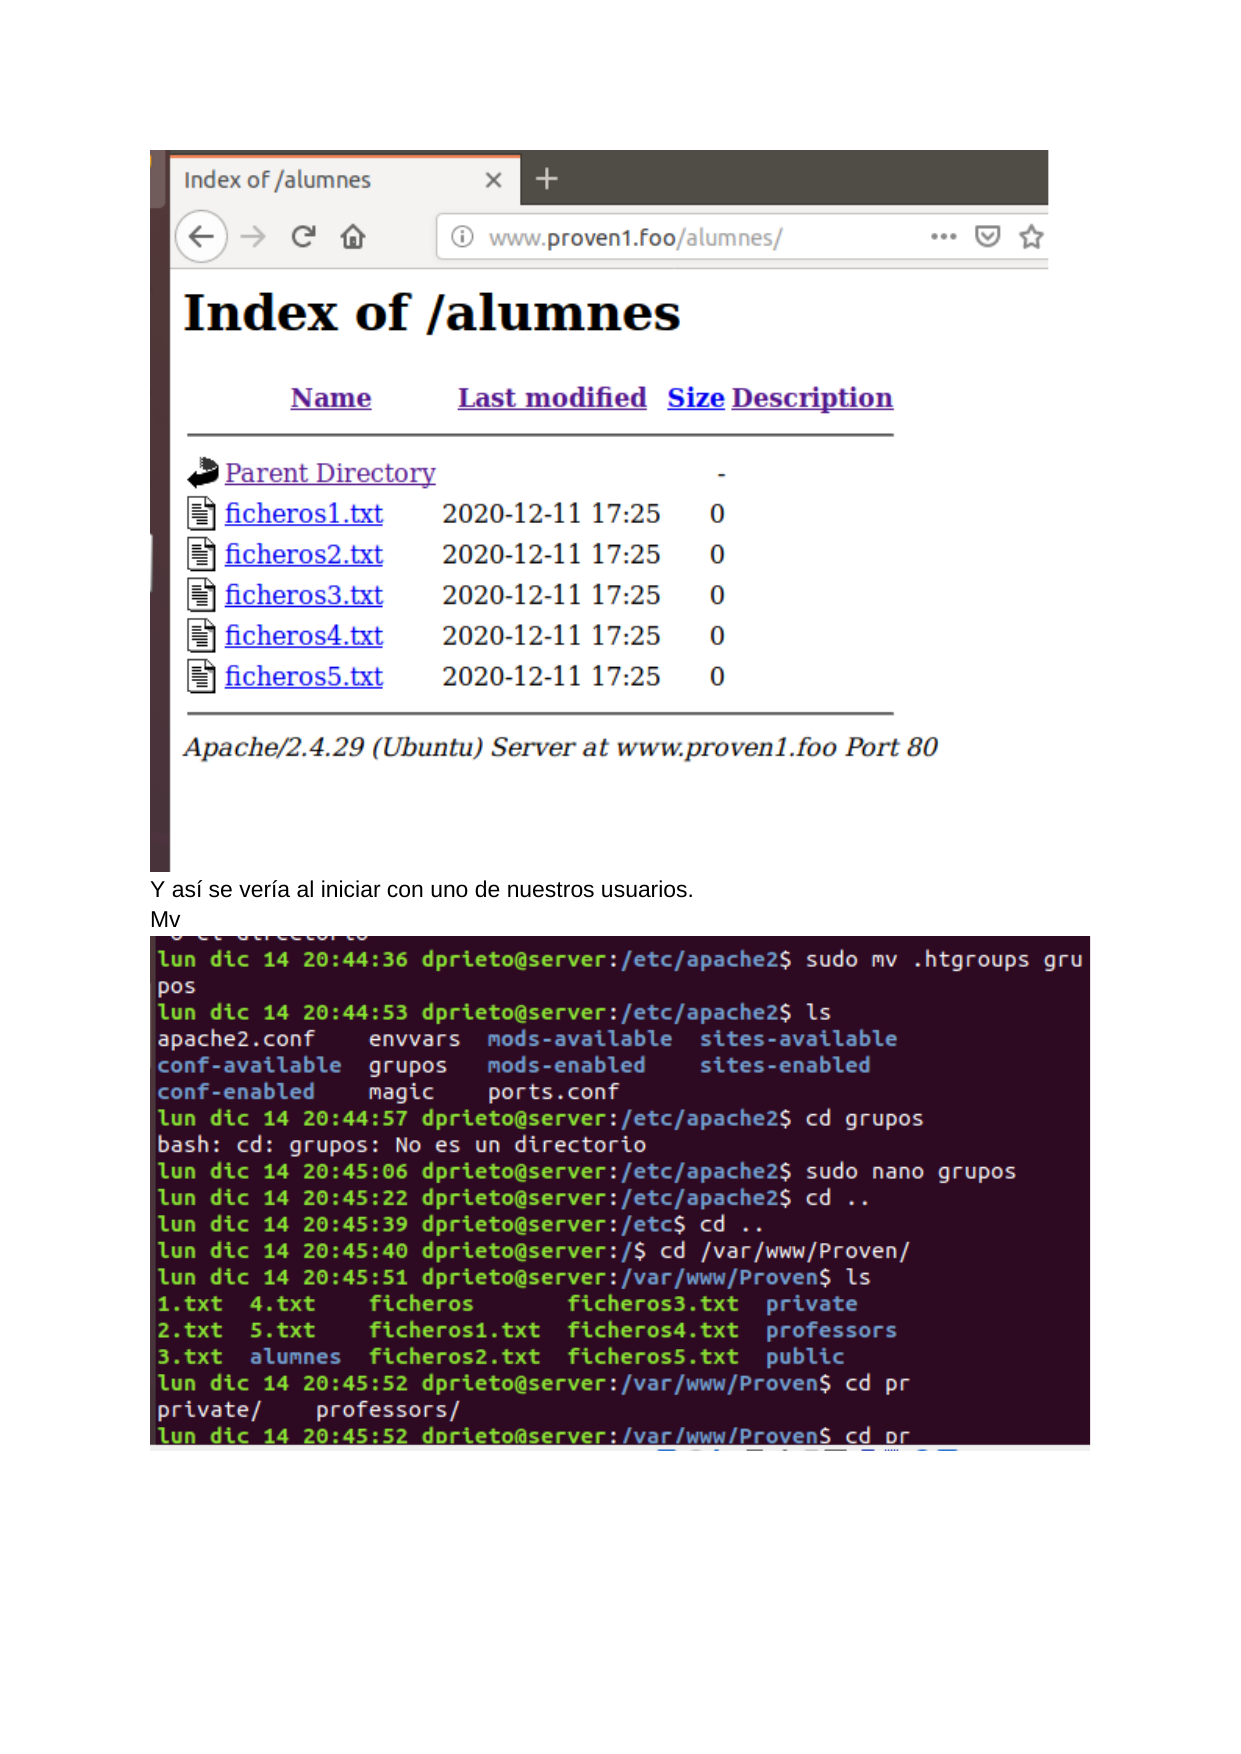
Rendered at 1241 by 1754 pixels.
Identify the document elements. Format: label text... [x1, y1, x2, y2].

text Y así se vería al iniciar con uno de nuestros usuarios. [150, 876, 1090, 902]
picture [150, 150, 1049, 872]
text Mv [150, 906, 1090, 932]
picture [150, 936, 1091, 1451]
